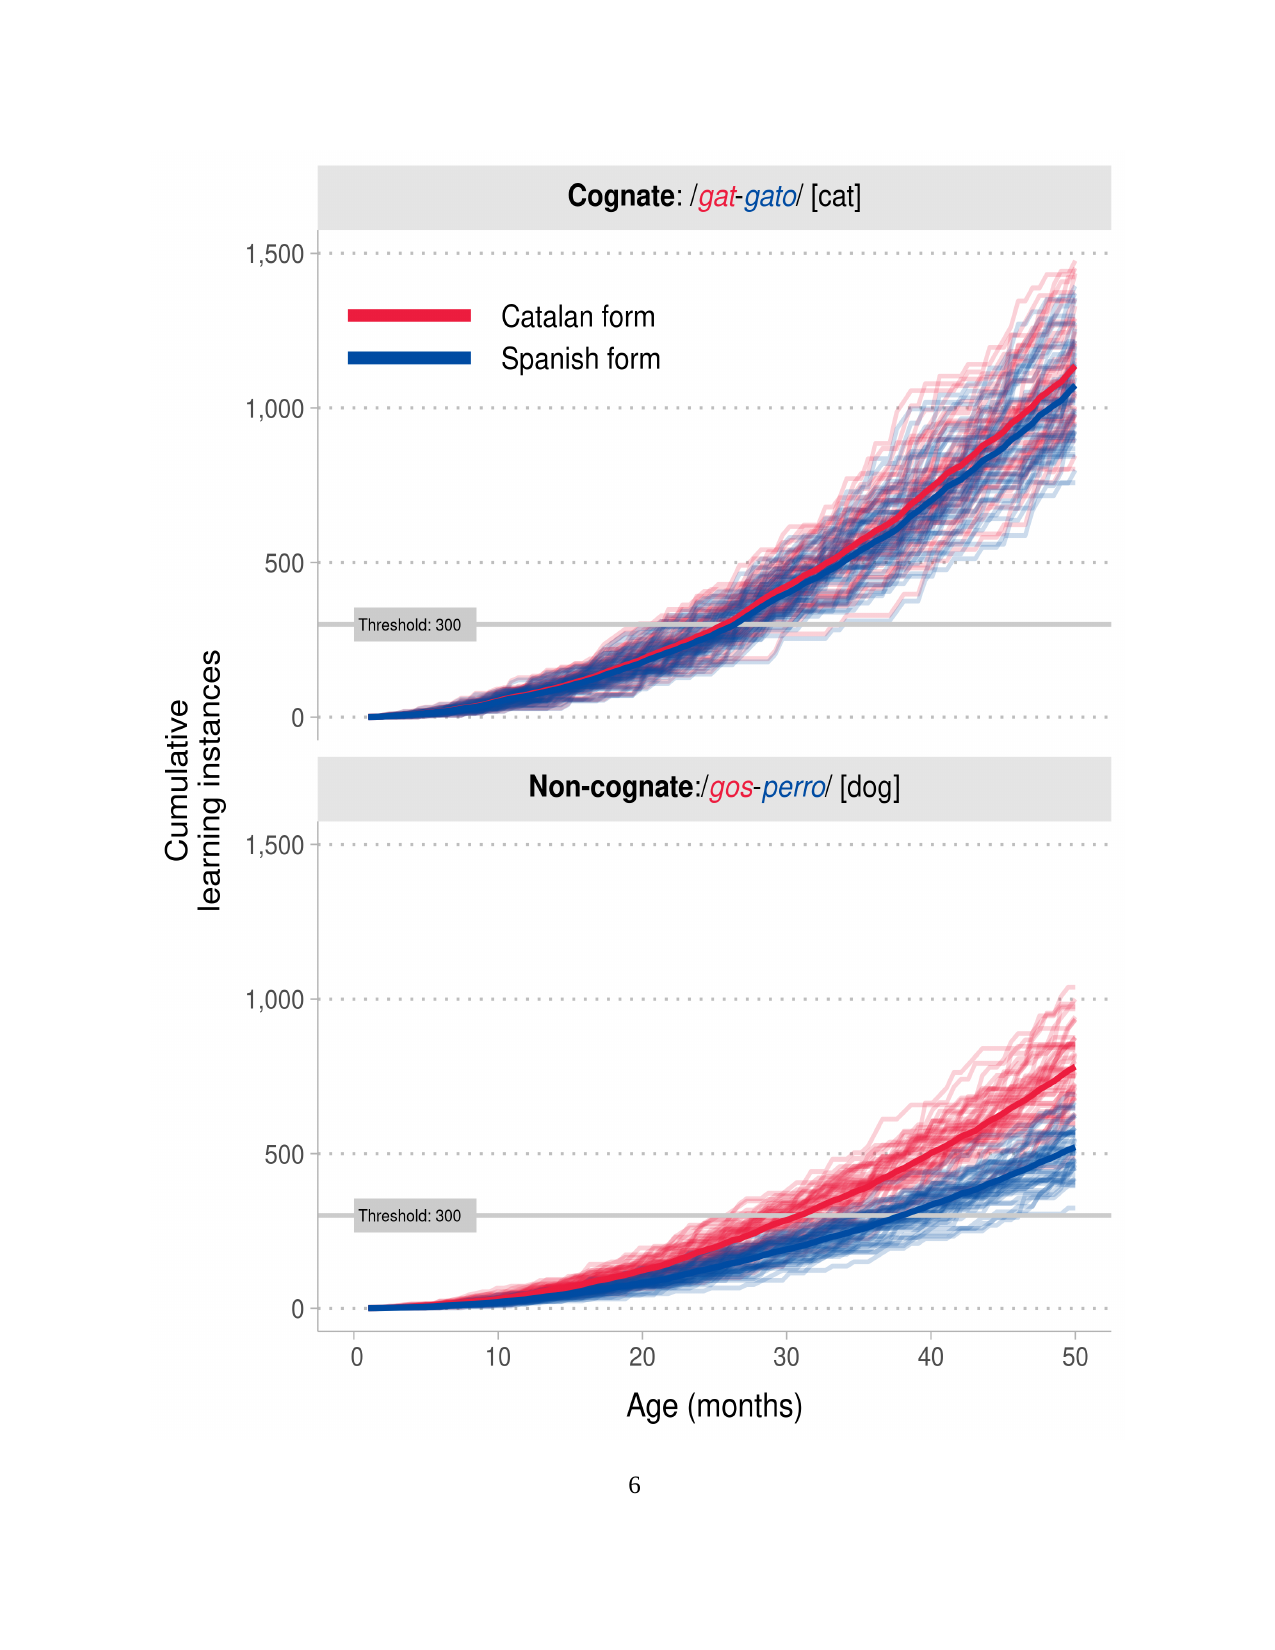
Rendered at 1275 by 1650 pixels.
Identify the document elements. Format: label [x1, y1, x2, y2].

picture [150, 150, 1125, 1440]
